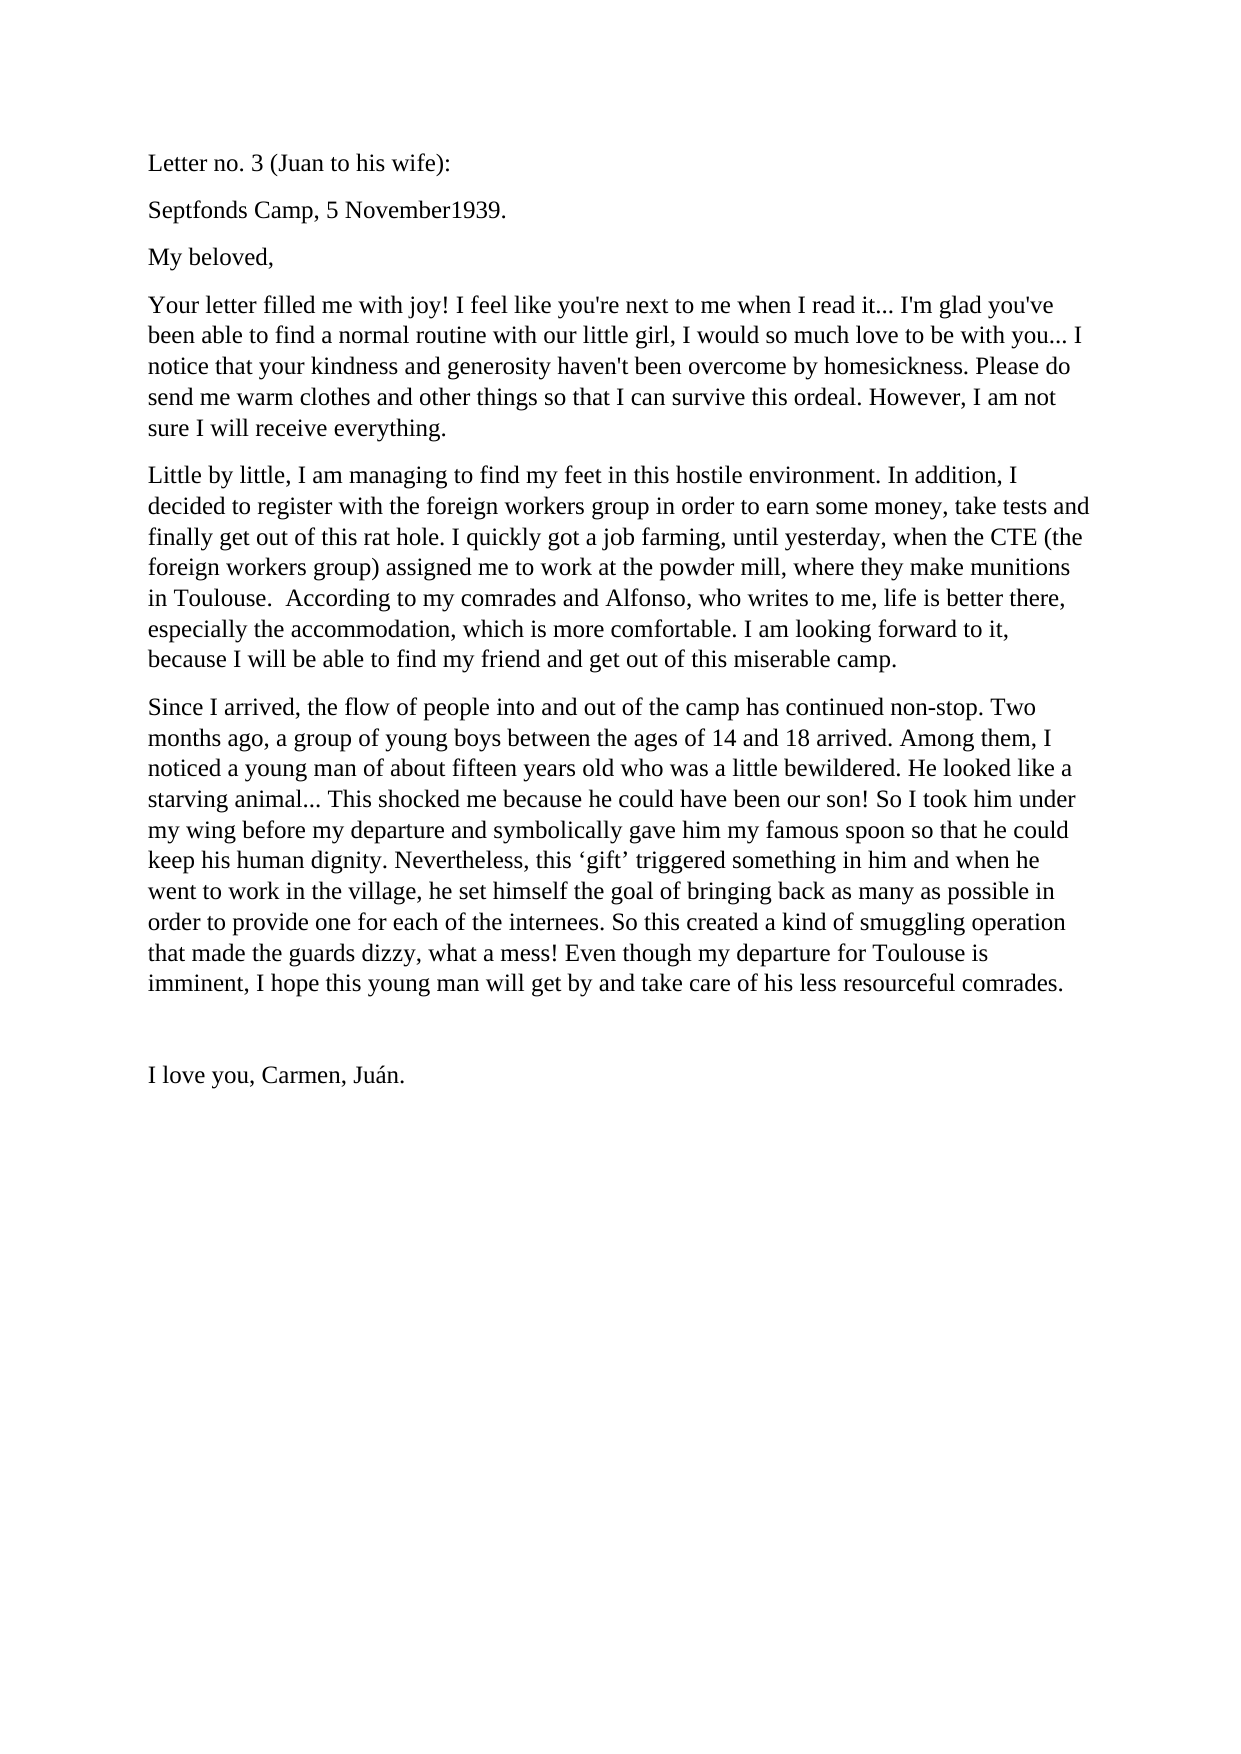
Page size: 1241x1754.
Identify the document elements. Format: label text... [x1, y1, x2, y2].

text Your letter filled me with joy! I feel like you're next to me when I read it... I'm glad you've been able to find a normal routine with our little girl, I would so much love to be with you... I notice that your kindness and generosity haven't been overcome by homesickness. Please do send me warm clothes and other things so that I can survive this ordeal. However, I am not sure I will receive everything. [148, 290, 1093, 441]
text Septfonds Camp, 5 November1939. [148, 195, 1093, 224]
text My beloved, [148, 242, 1093, 271]
text Since I arrived, the flow of people into and out of the camp has continued non-stop. Two months ago, a group of young boys between the ages of 14 and 18 arrived. Among them, I noticed a young man of about fifteen years old who was a little bewildered. He looked like a starving animal... This shocked me because he could have been our son! So I took him under my wing before my departure and symbolically gave him my famous spoon so that he could keep his human dignity. Nevertheless, this ‘gift’ triggered something in him and when he went to work in the village, he set himself the goal of bringing back as many as possible in order to provide one for each of the internees. So this created a kind of smuggling operation that made the guards dizzy, what a mess! Even though my departure for Toulouse is imminent, I hope this young man will get by and take care of his less resourceful comrades. [148, 692, 1093, 997]
text Letter no. 3 (Juan to his wife): [148, 148, 1093, 176]
text Little by little, I am managing to find my feet in this hostile environment. In addition, I decided to register with the foreign workers group in order to earn some money, take tests and finally get out of this rat hole. I quickly got a job farming, until yesterday, when the CTE (the foreign workers group) assigned me to work at the powder mill, where they make munitions in Toulouse. According to my comrades and Alfonso, who writes to me, life is better there, especially the accommodation, which is more comfortable. I am looking forward to it, because I will be able to find my friend and get out of this miserable camp. [148, 460, 1093, 673]
text I love you, Carmen, Juán. [148, 1061, 1093, 1089]
